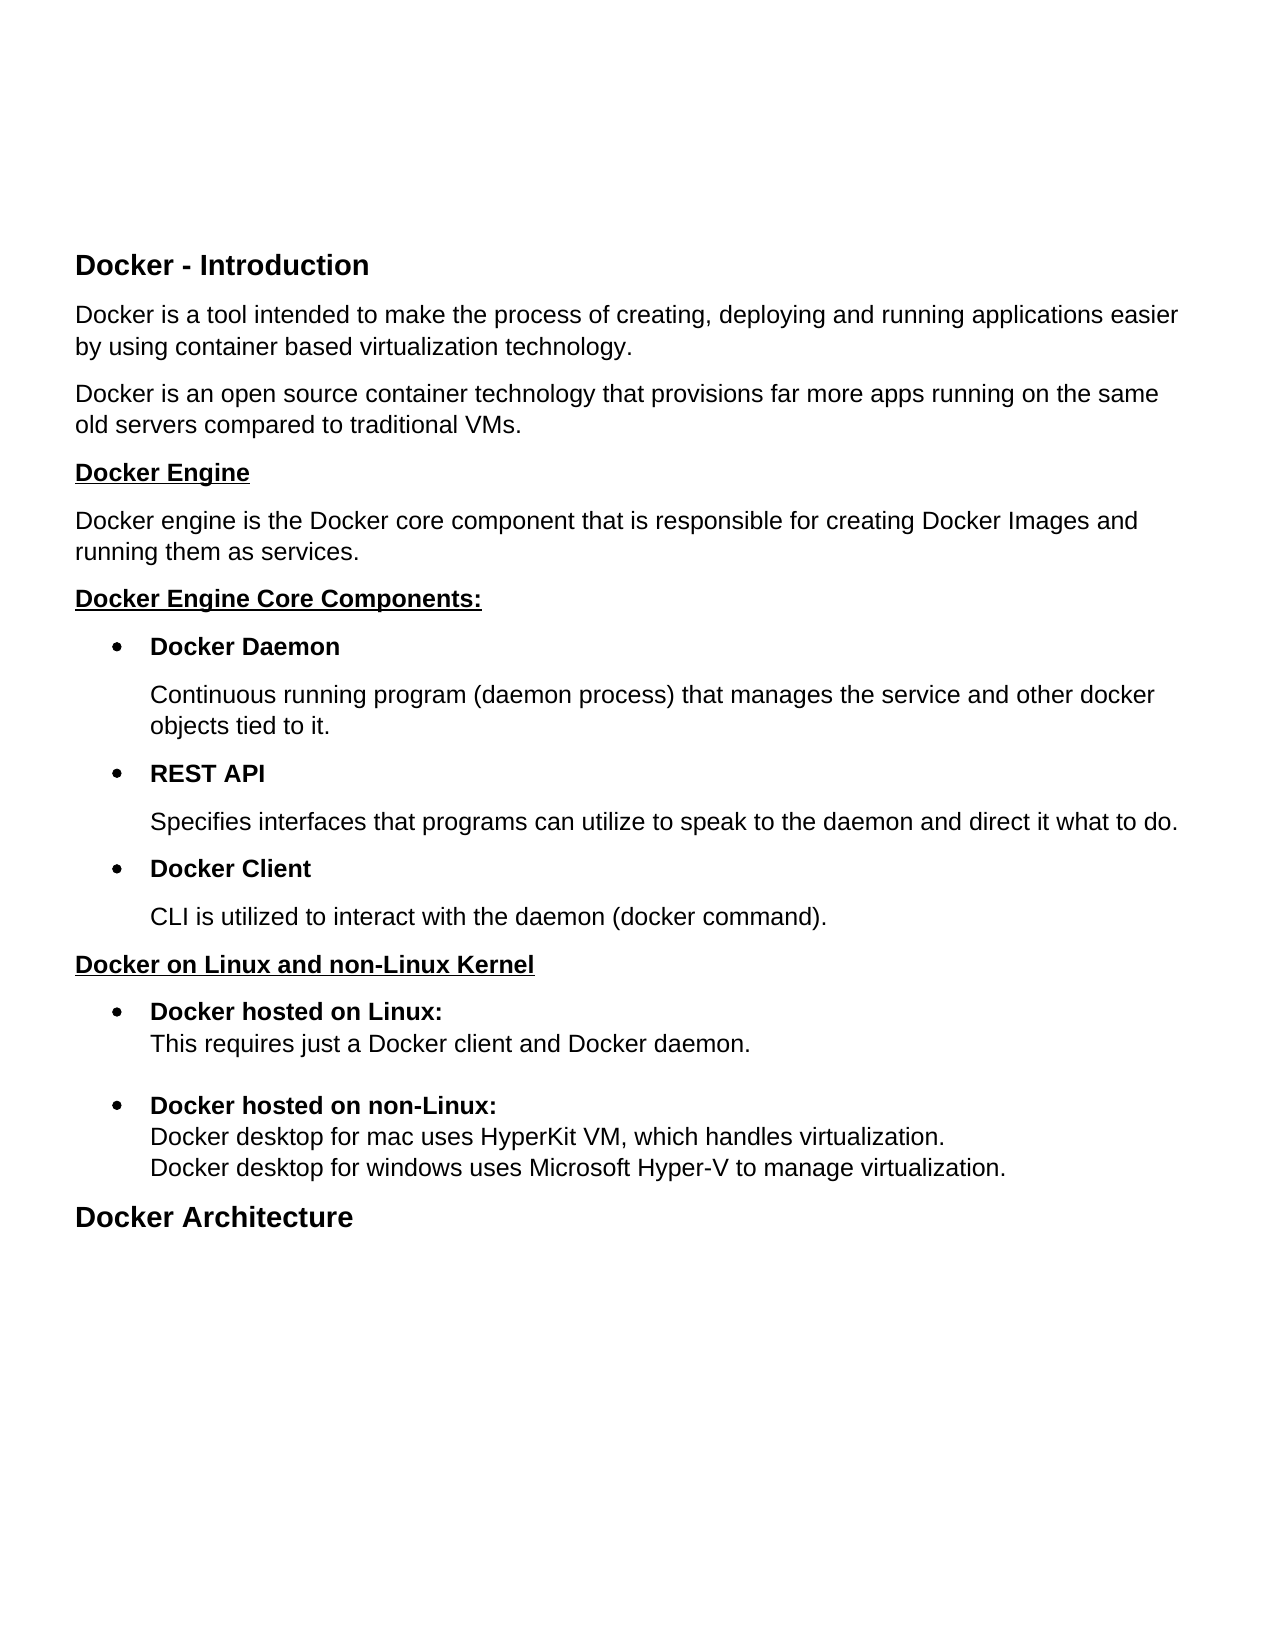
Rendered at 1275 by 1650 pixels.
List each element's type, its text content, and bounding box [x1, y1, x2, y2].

text Docker engine is the Docker core component that is responsible for creating Docker Images and running them as services. [75, 506, 1200, 565]
list Docker desktop for windows uses Microsoft Hyper-V to manage virtualization. [150, 1153, 1200, 1182]
text Continuous running program (daemon process) that manages the service and other docker objects tied to it. [150, 680, 1200, 740]
text Docker on Linux and non-Linux Kernel [75, 950, 1200, 978]
list REST API [112, 759, 1200, 787]
list Docker Daemon [112, 632, 1200, 661]
text Docker is a tool intended to make the process of creating, deploying and running applications easier by using container based virtualization technology. [75, 300, 1200, 360]
text Docker Engine [75, 458, 1200, 487]
list Docker hosted on Linux: [112, 997, 1200, 1026]
list This requires just a Docker client and Docker daemon. [150, 1028, 1200, 1057]
list Docker Client [112, 854, 1200, 883]
text Specifies interfaces that programs can utilize to speak to the daemon and direct it what to do. [75, 806, 1200, 835]
list Docker hosted on non-Linux: [112, 1091, 1200, 1119]
text CLI is utilized to interact with the daemon (docker command). [75, 902, 1200, 931]
text Docker Engine Core Components: [75, 584, 1200, 613]
list Docker desktop for mac uses HyperKit VM, which handles virtualization. [150, 1122, 1200, 1151]
text Docker - Introduction [75, 248, 1200, 281]
text Docker is an open source container technology that provisions far more apps running on the same old servers compared to traditional VMs. [75, 379, 1200, 439]
text Docker Architecture [75, 1201, 1200, 1234]
